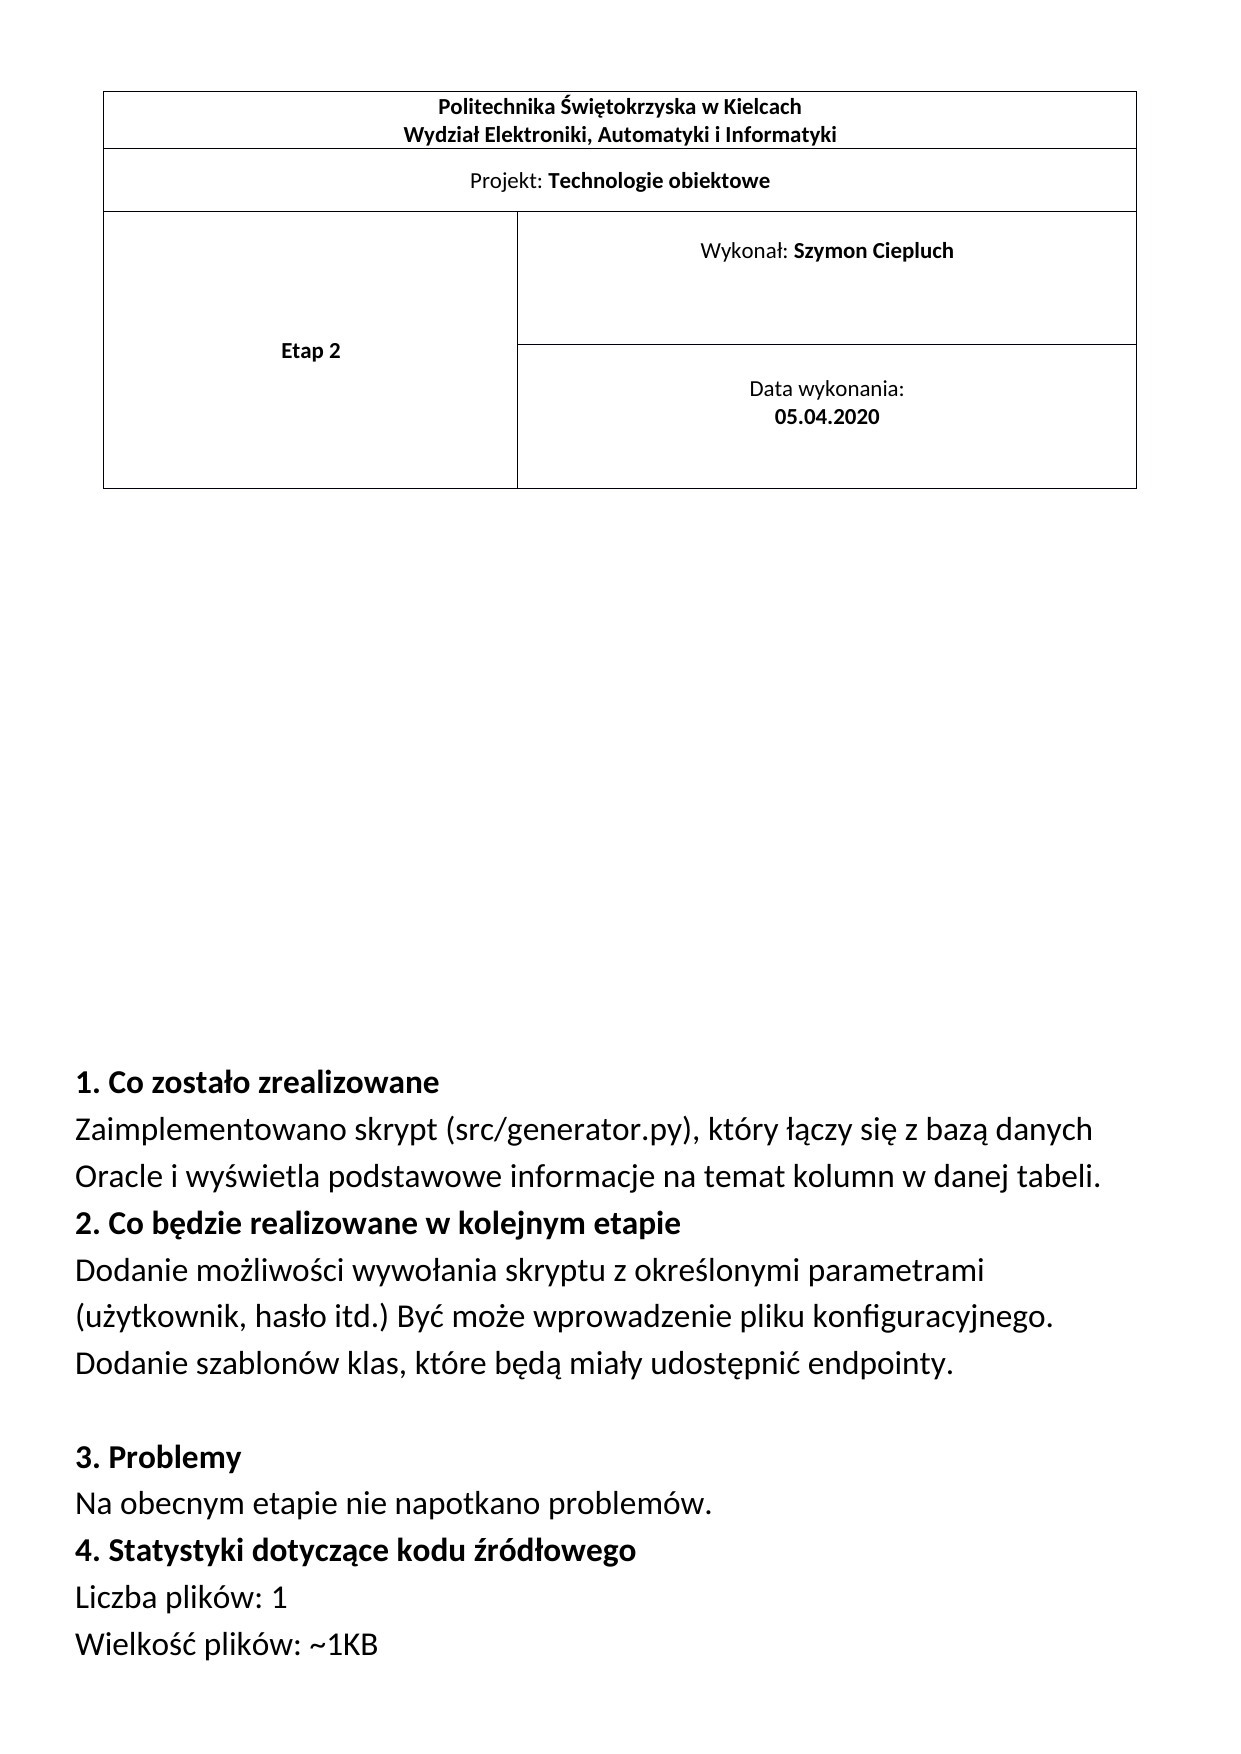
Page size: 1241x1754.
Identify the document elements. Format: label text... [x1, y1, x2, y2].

table_cell Projekt: Technologie obiektowe [104, 149, 1136, 211]
list 1. Co zostało zrealizowane Zaimplementowano skrypt (src/generator.py), który łączy się z bazą danych Oracle i wyświetla podstawowe informacje na temat kolumn w danej tabeli. [75, 1061, 1165, 1196]
list 2. Co będzie realizowane w kolejnym etapie Dodanie możliwości wywołania skryptu z określonymi parametrami (użytkownik, hasło itd.) Być może wprowadzenie pliku konfiguracyjnego. Dodanie szablonów klas, które będą miały udostępnić endpointy. 3. Problemy Na obecnym etapie nie napotkano problemów. [75, 1202, 1165, 1523]
list 4. Statystyki dotyczące kodu źródłowego Liczba plików: 1 Wielkość plików: ~1KB [75, 1529, 1165, 1663]
table_cell Wykonał: Szymon Ciepluch [518, 212, 1136, 344]
table_cell Etap 2 [104, 212, 517, 488]
table_cell Data wykonania: 05.04.2020 [518, 345, 1136, 488]
table_header Politechnika Świętokrzyska w Kielcach Wydział Elektroniki, Automatyki i Informatyki [104, 92, 1136, 148]
